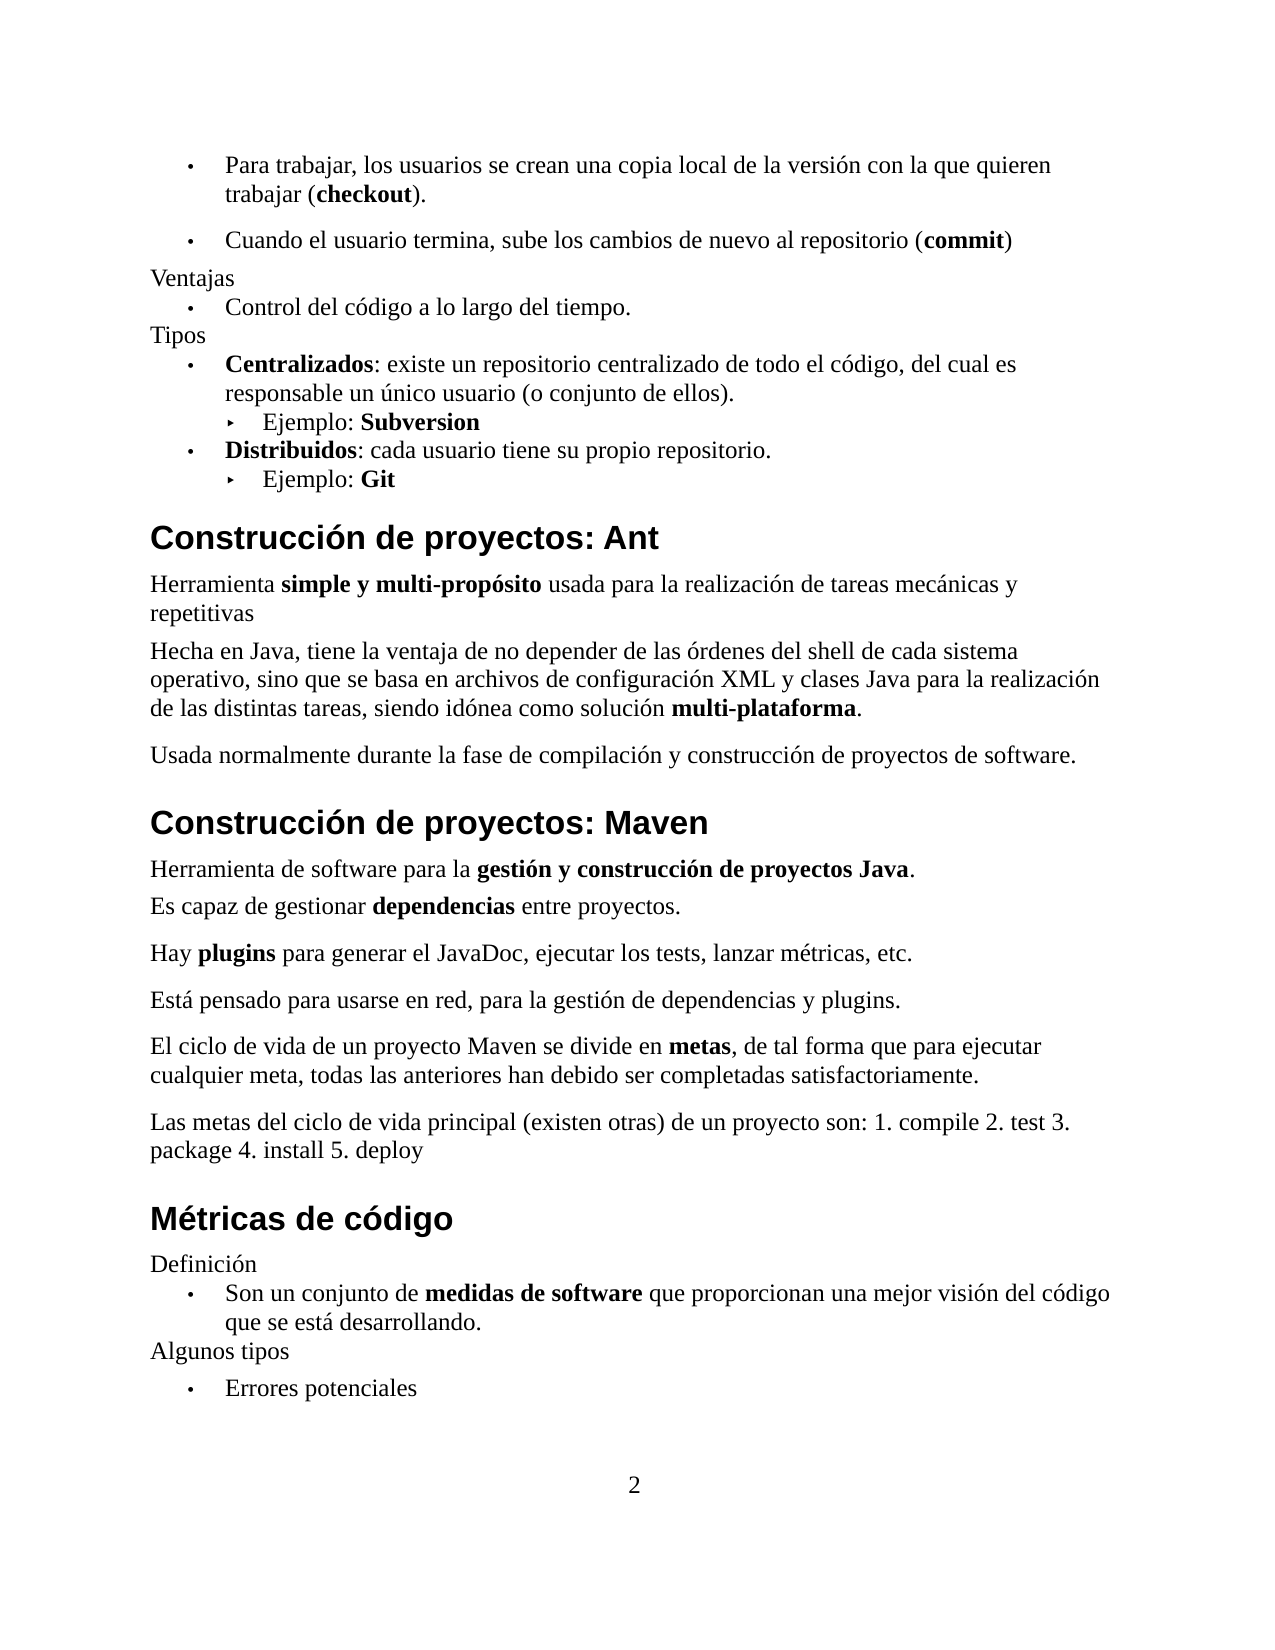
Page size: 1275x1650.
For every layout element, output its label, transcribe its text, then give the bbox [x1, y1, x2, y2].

text Definición [150, 1249, 1125, 1278]
list Ejemplo: Subversion [225, 407, 1125, 436]
subtitle Construcción de proyectos: Maven [150, 803, 1125, 841]
text Hay plugins para generar el JavaDoc, ejecutar los tests, lanzar métricas, etc. [150, 938, 1125, 967]
text Tipos [150, 321, 1125, 349]
list Distribuidos: cada usuario tiene su propio repositorio. [187, 436, 1125, 464]
list Cuando el usuario termina, sube los cambios de nuevo al repositorio (commit) [187, 225, 1125, 254]
list Son un conjunto de medidas de software que proporcionan una mejor visión del código que se está desarrollando. [187, 1278, 1125, 1336]
text Es capaz de gestionar dependencias entre proyectos. [150, 891, 1125, 920]
text Ventajas [150, 263, 1125, 292]
text Herramienta de software para la gestión y construcción de proyectos Java. [150, 854, 1125, 882]
text Herramienta simple y multi-propósito usada para la realización de tareas mecánicas y repetitivas [150, 569, 1125, 627]
subtitle Construcción de proyectos: Ant [150, 518, 1125, 557]
list Control del código a lo largo del tiempo. [187, 292, 1125, 321]
text Está pensado para usarse en red, para la gestión de dependencias y plugins. [150, 985, 1125, 1013]
list Centralizados: existe un repositorio centralizado de todo el código, del cual es responsable un único usuario (o conjunto de ellos). [187, 349, 1125, 407]
subtitle Métricas de código [150, 1198, 1125, 1237]
text El ciclo de vida de un proyecto Maven se divide en metas, de tal forma que para ejecutar cualquier meta, todas las anteriores han debido ser completadas satisfactoriamente. [150, 1031, 1125, 1089]
list Para trabajar, los usuarios se crean una copia local de la versión con la que quieren trabajar (checkout). [187, 150, 1125, 207]
list Errores potenciales [187, 1373, 1125, 1402]
text Algunos tipos [150, 1336, 1125, 1364]
text Hecha en Java, tiene la ventaja de no depender de las órdenes del shell de cada sistema operativo, sino que se basa en archivos de configuración XML y clases Java para la realización de las distintas tareas, siendo idónea como solución multi-plataforma. [150, 636, 1125, 722]
text Usada normalmente durante la fase de compilación y construcción de proyectos de software. [150, 740, 1125, 769]
text Las metas del ciclo de vida principal (existen otras) de un proyecto son: 1. compile 2. test 3. package 4. install 5. deploy [150, 1107, 1125, 1164]
list Ejemplo: Git [225, 464, 1125, 493]
